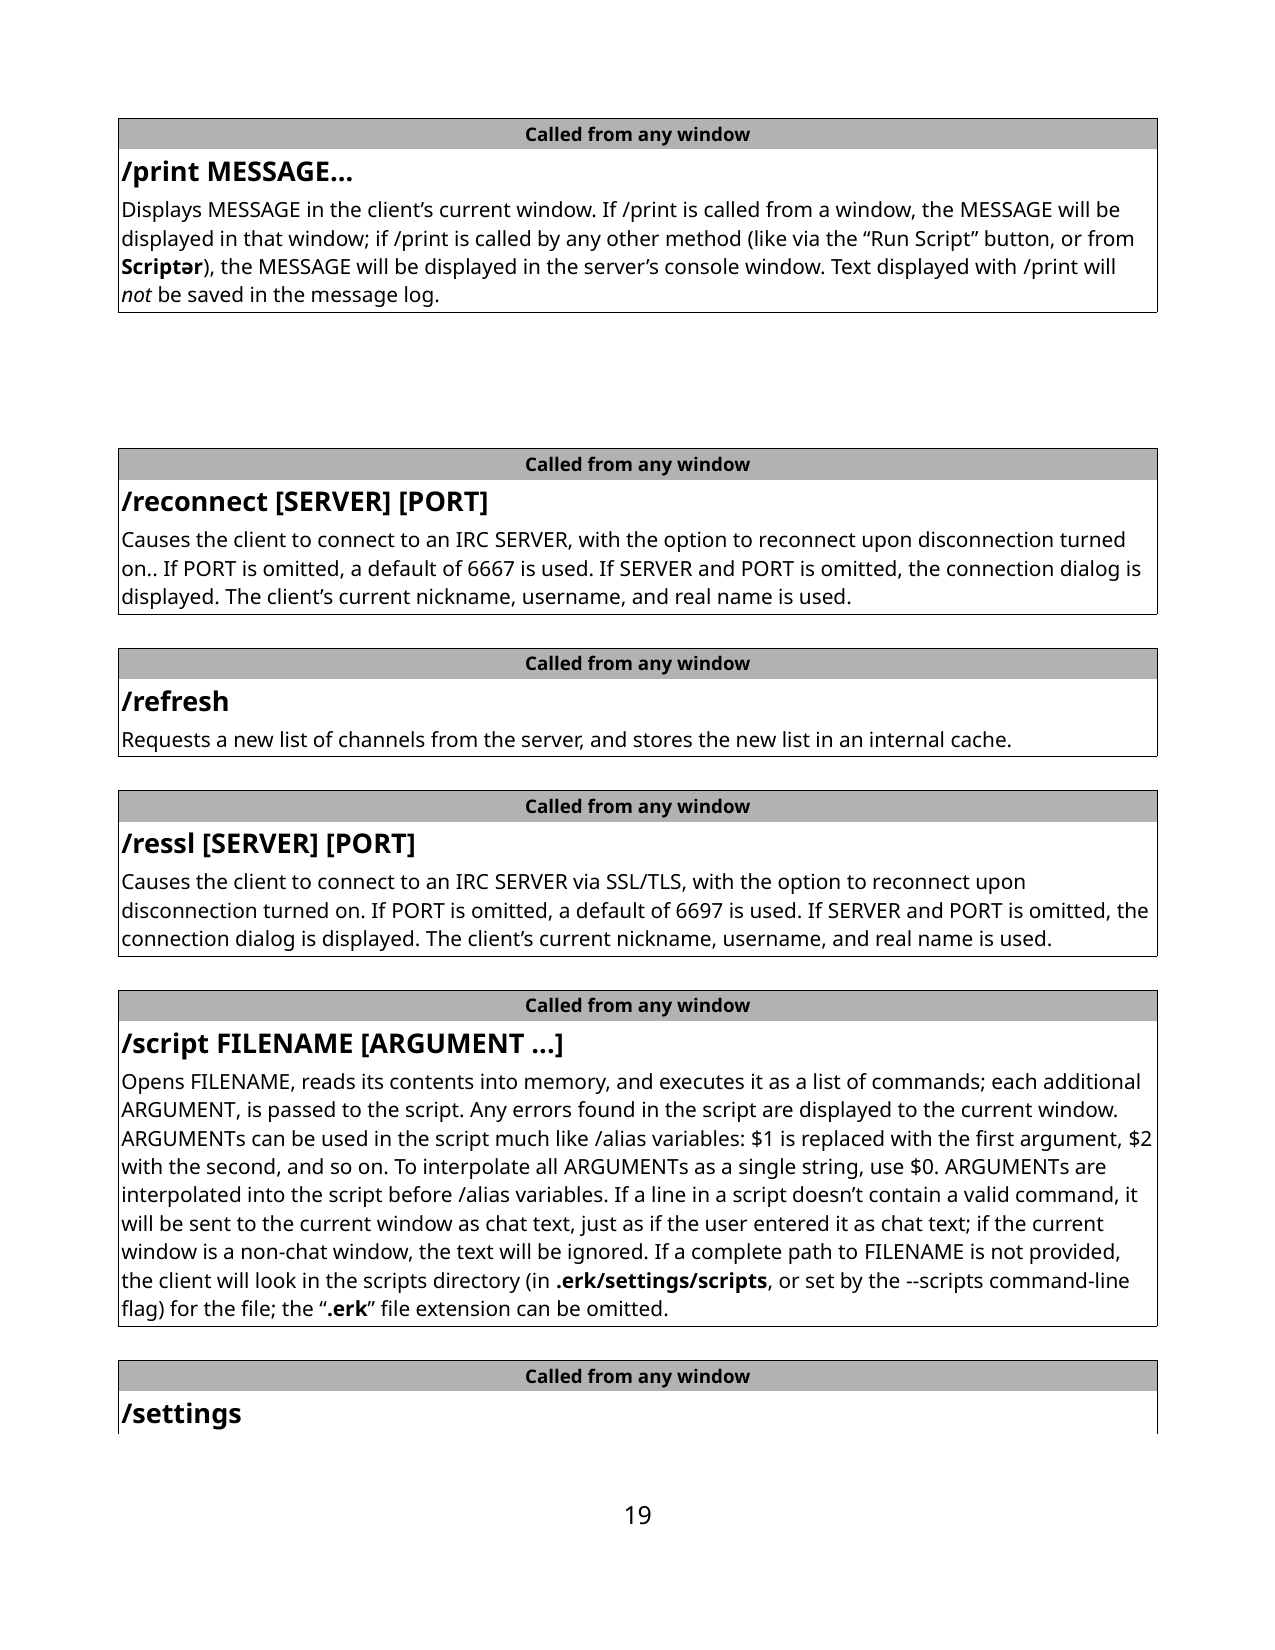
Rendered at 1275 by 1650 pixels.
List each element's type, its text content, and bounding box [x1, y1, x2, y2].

table_cell Opens FILENAME, reads its contents into memory, and executes it as a list of commands; each additional ARGUMENT, is passed to the script. Any errors found in the script are displayed to the current window. ARGUMENTs can be used in the script much like /alias variables: $1 is replaced with the first argument, $2 with the second, and so on. To interpolate all ARGUMENTs as a single string, use $0. ARGUMENTs are interpolated into the script before /alias variables. If a line in a script doesn’t contain a valid command, it will be sent to the current window as chat text, just as if the user entered it as chat text; if the current window is a non-chat window, the text will be ignored. If a complete path to FILENAME is not provided, the client will look in the scripts directory (in .erk/settings/scripts, or set by the --scripts command-line flag) for the file; the “.erk” file extension can be omitted. [119, 1064, 1157, 1326]
table_header Called from any window [119, 1361, 1157, 1391]
table_header Called from any window [119, 649, 1157, 679]
table_header Called from any window [119, 791, 1157, 822]
table_cell /settings [119, 1391, 1157, 1434]
table_cell Displays MESSAGE in the client’s current window. If /print is called from a window, the MESSAGE will be displayed in that window; if /print is called by any other method (like via the “Run Script” button, or from Scriptər), the MESSAGE will be displayed in the server’s console window. Text displayed with /print will not be saved in the message log. [119, 192, 1157, 312]
table_cell /script FILENAME [ARGUMENT ...] [119, 1021, 1157, 1064]
table_cell /refresh [119, 679, 1157, 722]
table_cell /reconnect [SERVER] [PORT] [119, 480, 1157, 522]
table_header Called from any window [119, 991, 1157, 1021]
table_cell /ressl [SERVER] [PORT] [119, 822, 1157, 864]
table_cell Causes the client to connect to an IRC SERVER, with the option to reconnect upon disconnection turned on.. If PORT is omitted, a default of 6667 is used. If SERVER and PORT is omitted, the connection dialog is displayed. The client’s current nickname, username, and real name is used. [119, 523, 1157, 613]
table_cell Requests a new list of channels from the server, and stores the new list in an internal cache. [119, 722, 1157, 756]
table_cell Causes the client to connect to an IRC SERVER via SSL/TLS, with the option to reconnect upon disconnection turned on. If PORT is omitted, a default of 6697 is used. If SERVER and PORT is omitted, the connection dialog is displayed. The client’s current nickname, username, and real name is used. [119, 865, 1157, 956]
table_header Called from any window [119, 119, 1157, 149]
table_cell /print MESSAGE... [119, 150, 1157, 192]
table_header Called from any window [119, 449, 1157, 480]
